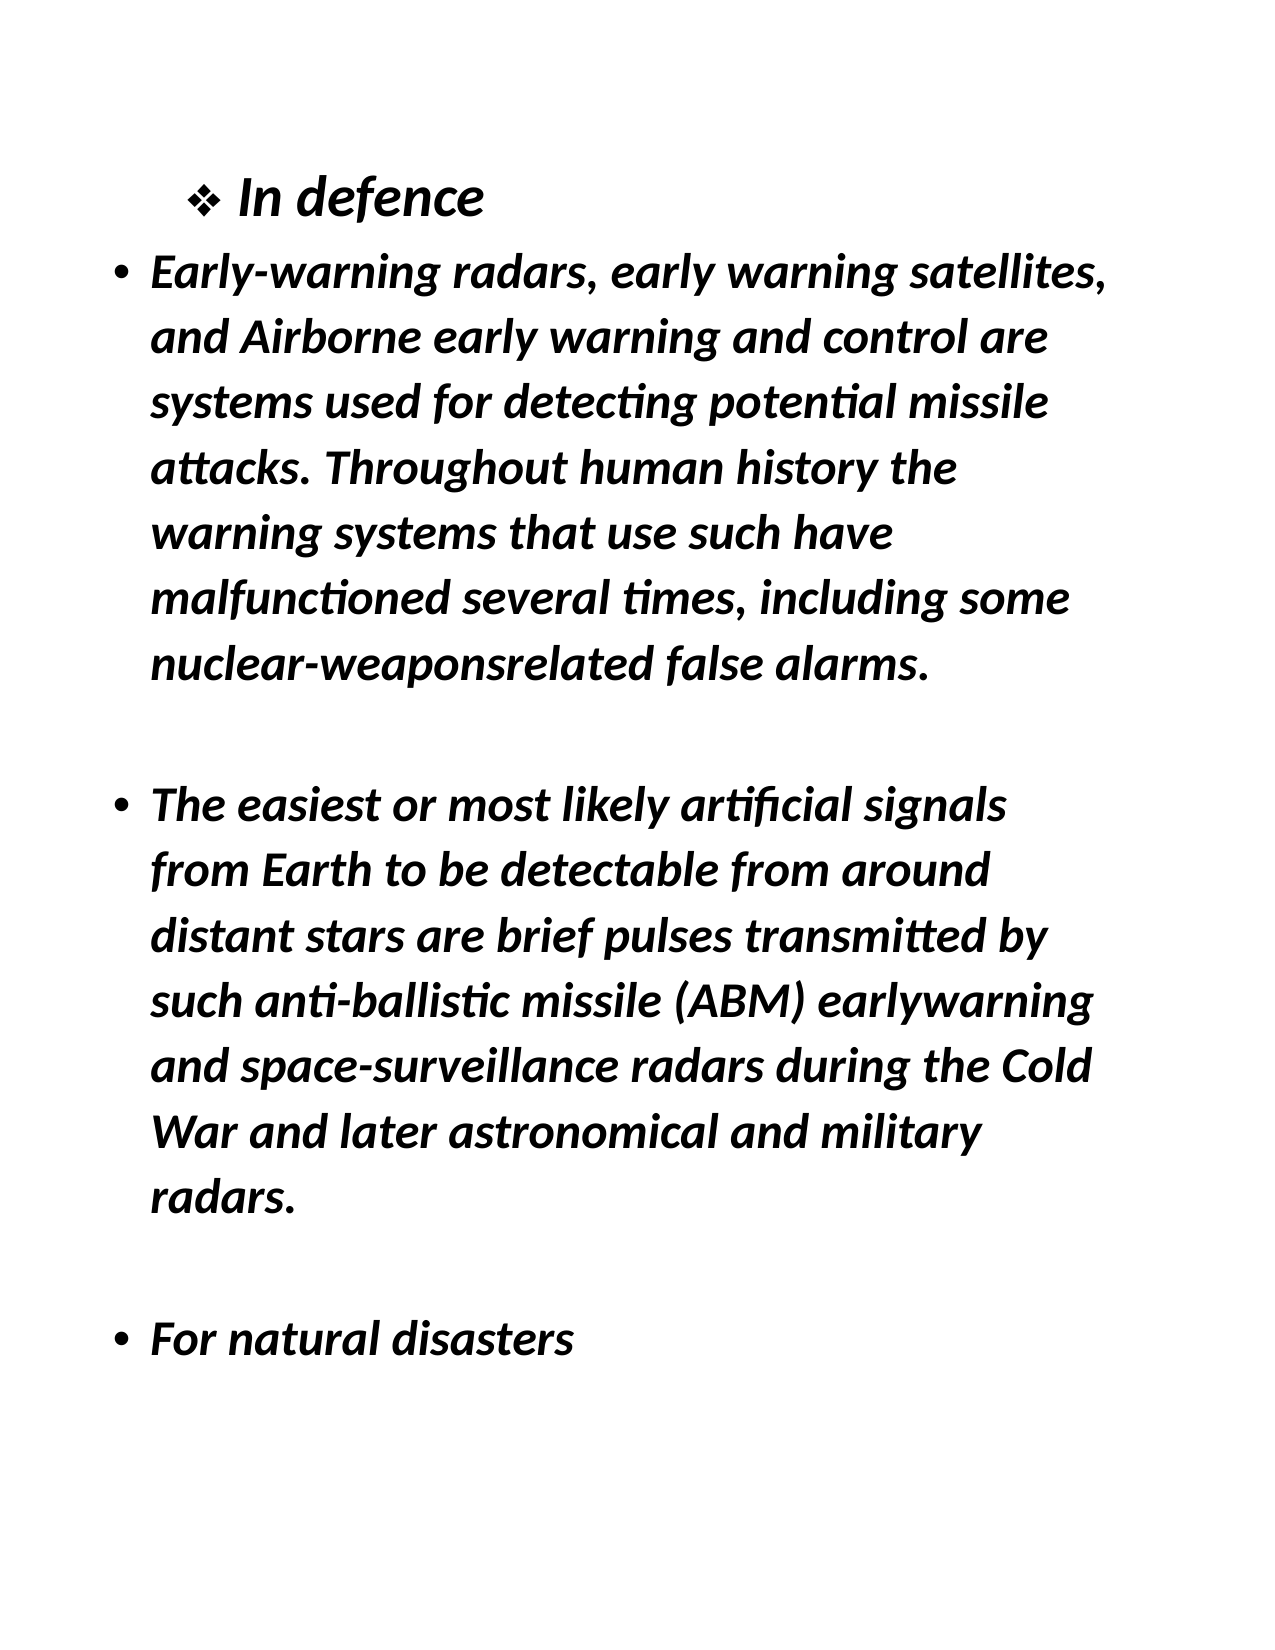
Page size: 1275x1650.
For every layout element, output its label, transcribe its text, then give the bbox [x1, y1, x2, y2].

subtitle ❖ In defence [187, 160, 1124, 231]
list For natural disasters [113, 1306, 1124, 1367]
list The easiest or most likely artificial signals from Earth to be detectable from around distant stars are brief pulses transmitted by such anti-ballistic missile (ABM) earlywarning and space-surveillance radars during the Cold War and later astronomical and military radars. [113, 773, 1124, 1226]
list Early-warning radars, early warning satellites, and Airborne early warning and control are systems used for detecting potential missile attacks. Throughout human history the warning systems that use such have malfunctioned several times, including some nuclear-weaponsrelated false alarms. [113, 240, 1124, 693]
